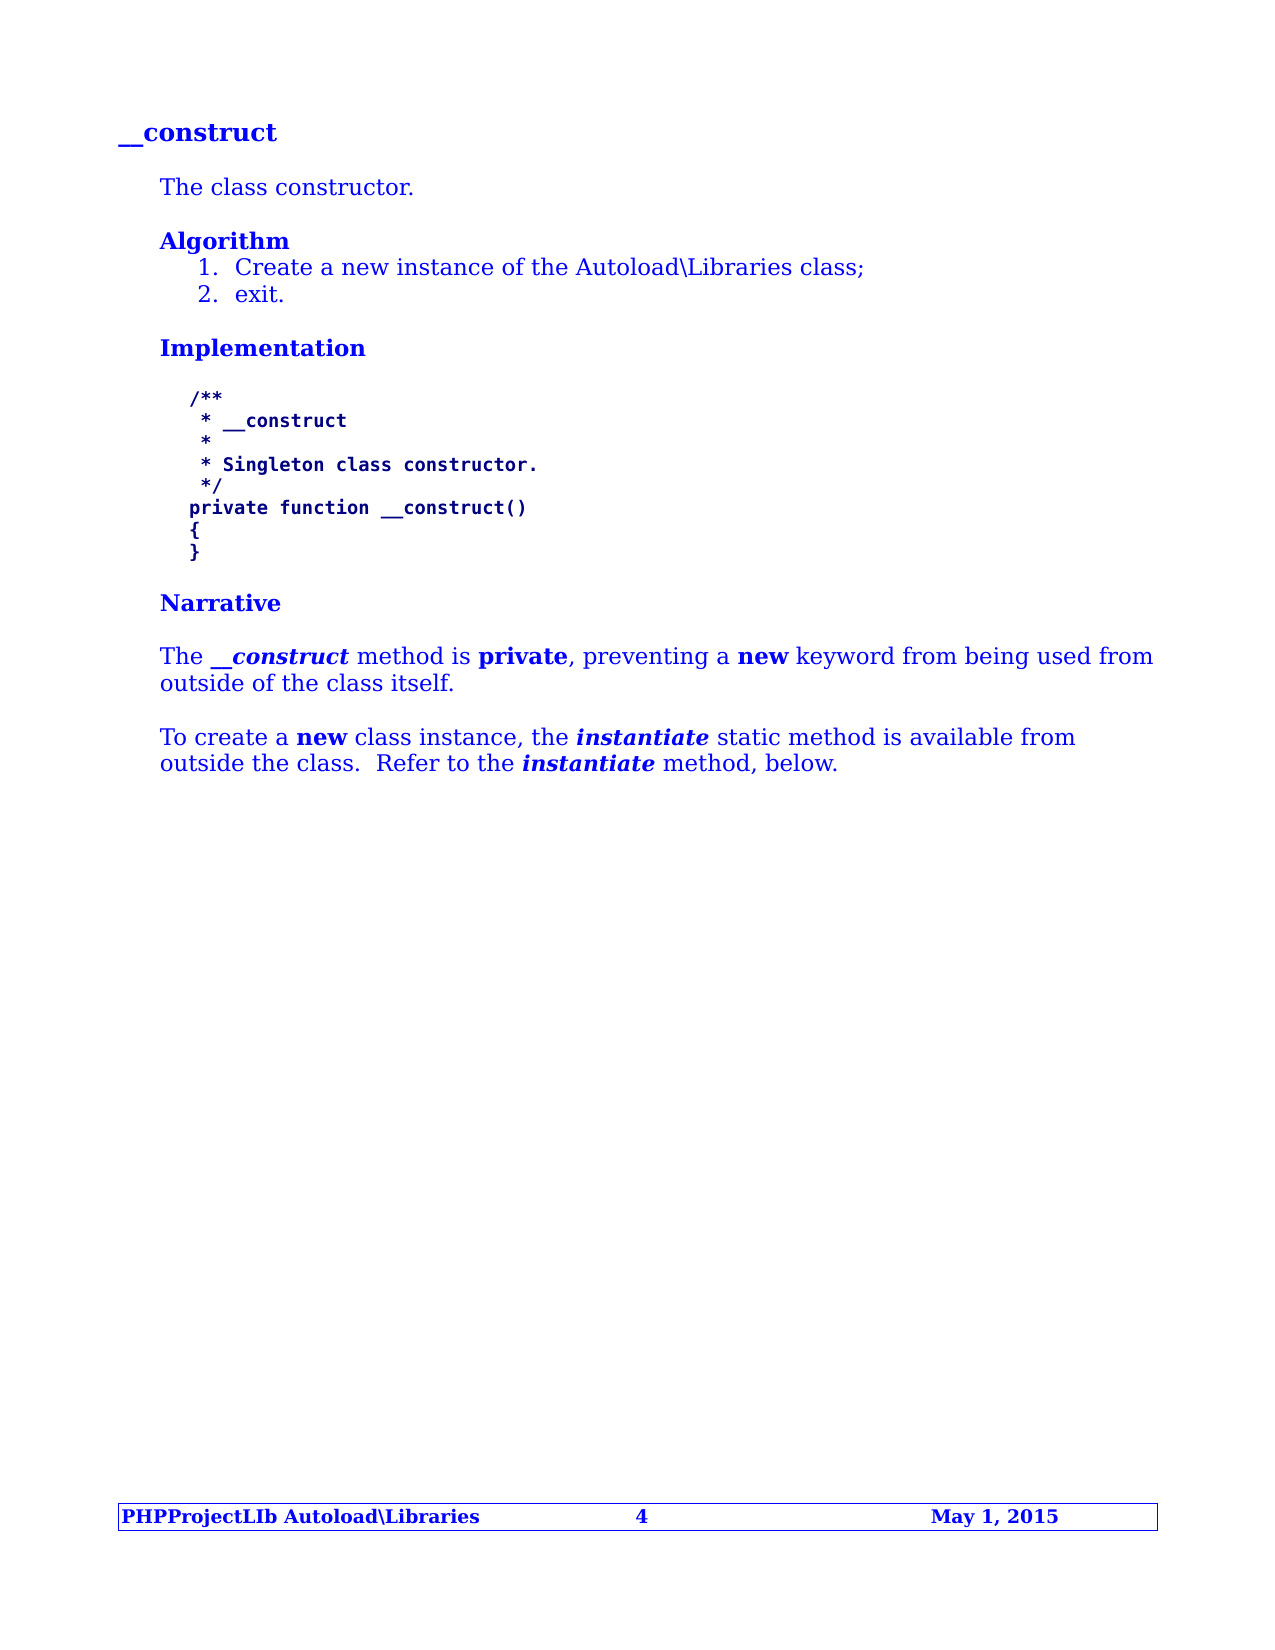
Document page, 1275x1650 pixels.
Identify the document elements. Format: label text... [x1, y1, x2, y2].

list */ [189, 475, 1157, 497]
list private function __construct() [189, 497, 1157, 519]
text Algorithm [159, 227, 1157, 254]
title __construct [118, 118, 1157, 147]
text Narrative [159, 589, 1157, 616]
text Implementation [159, 334, 1157, 361]
list * [189, 432, 1157, 453]
text The __construct method is private, preventing a new keyword from being used from outside of the class itself. [159, 643, 1157, 697]
list /** [189, 388, 1157, 410]
list exit. [197, 281, 1157, 308]
text The class constructor. [159, 174, 1157, 201]
list * Singleton class constructor. [189, 453, 1157, 475]
text To create a new class instance, the instantiate static method is available from outside the class. Refer to the instantiate method, below. [159, 723, 1157, 777]
list Create a new instance of the Autoload\Libraries class; [197, 254, 1157, 281]
list } [189, 541, 1157, 563]
list { [189, 519, 1157, 541]
list * __construct [189, 410, 1157, 432]
